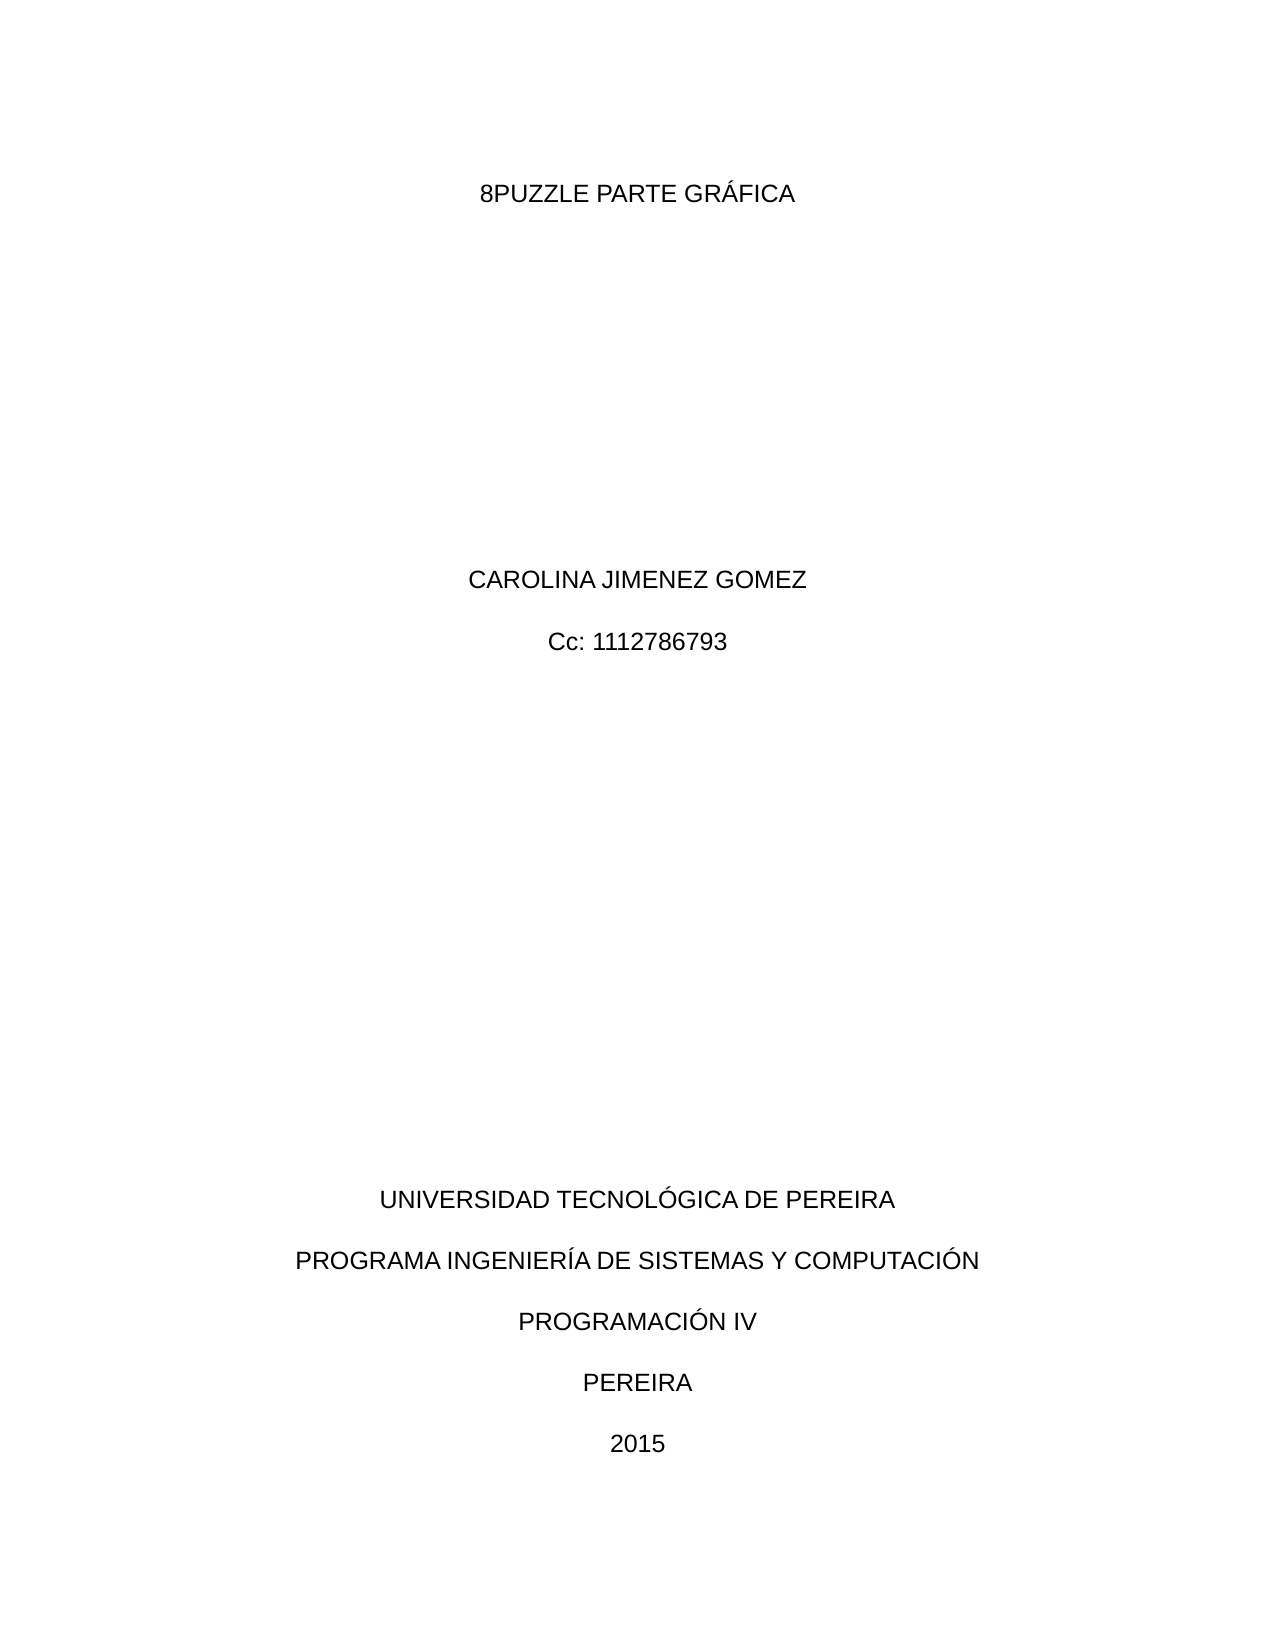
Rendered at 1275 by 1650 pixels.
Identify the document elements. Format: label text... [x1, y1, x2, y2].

text 8PUZZLE PARTE GRÁFICA [118, 179, 1157, 208]
text CAROLINA JIMENEZ GOMEZ [118, 565, 1157, 594]
text UNIVERSIDAD TECNOLÓGICA DE PEREIRA [118, 1185, 1157, 1214]
text Cc: 1112786793 [118, 626, 1157, 655]
text 2015 [118, 1429, 1157, 1458]
text PROGRAMACIÓN IV [118, 1307, 1157, 1336]
text PROGRAMA INGENIERÍA DE SISTEMAS Y COMPUTACIÓN [118, 1246, 1157, 1275]
text PEREIRA [118, 1368, 1157, 1397]
